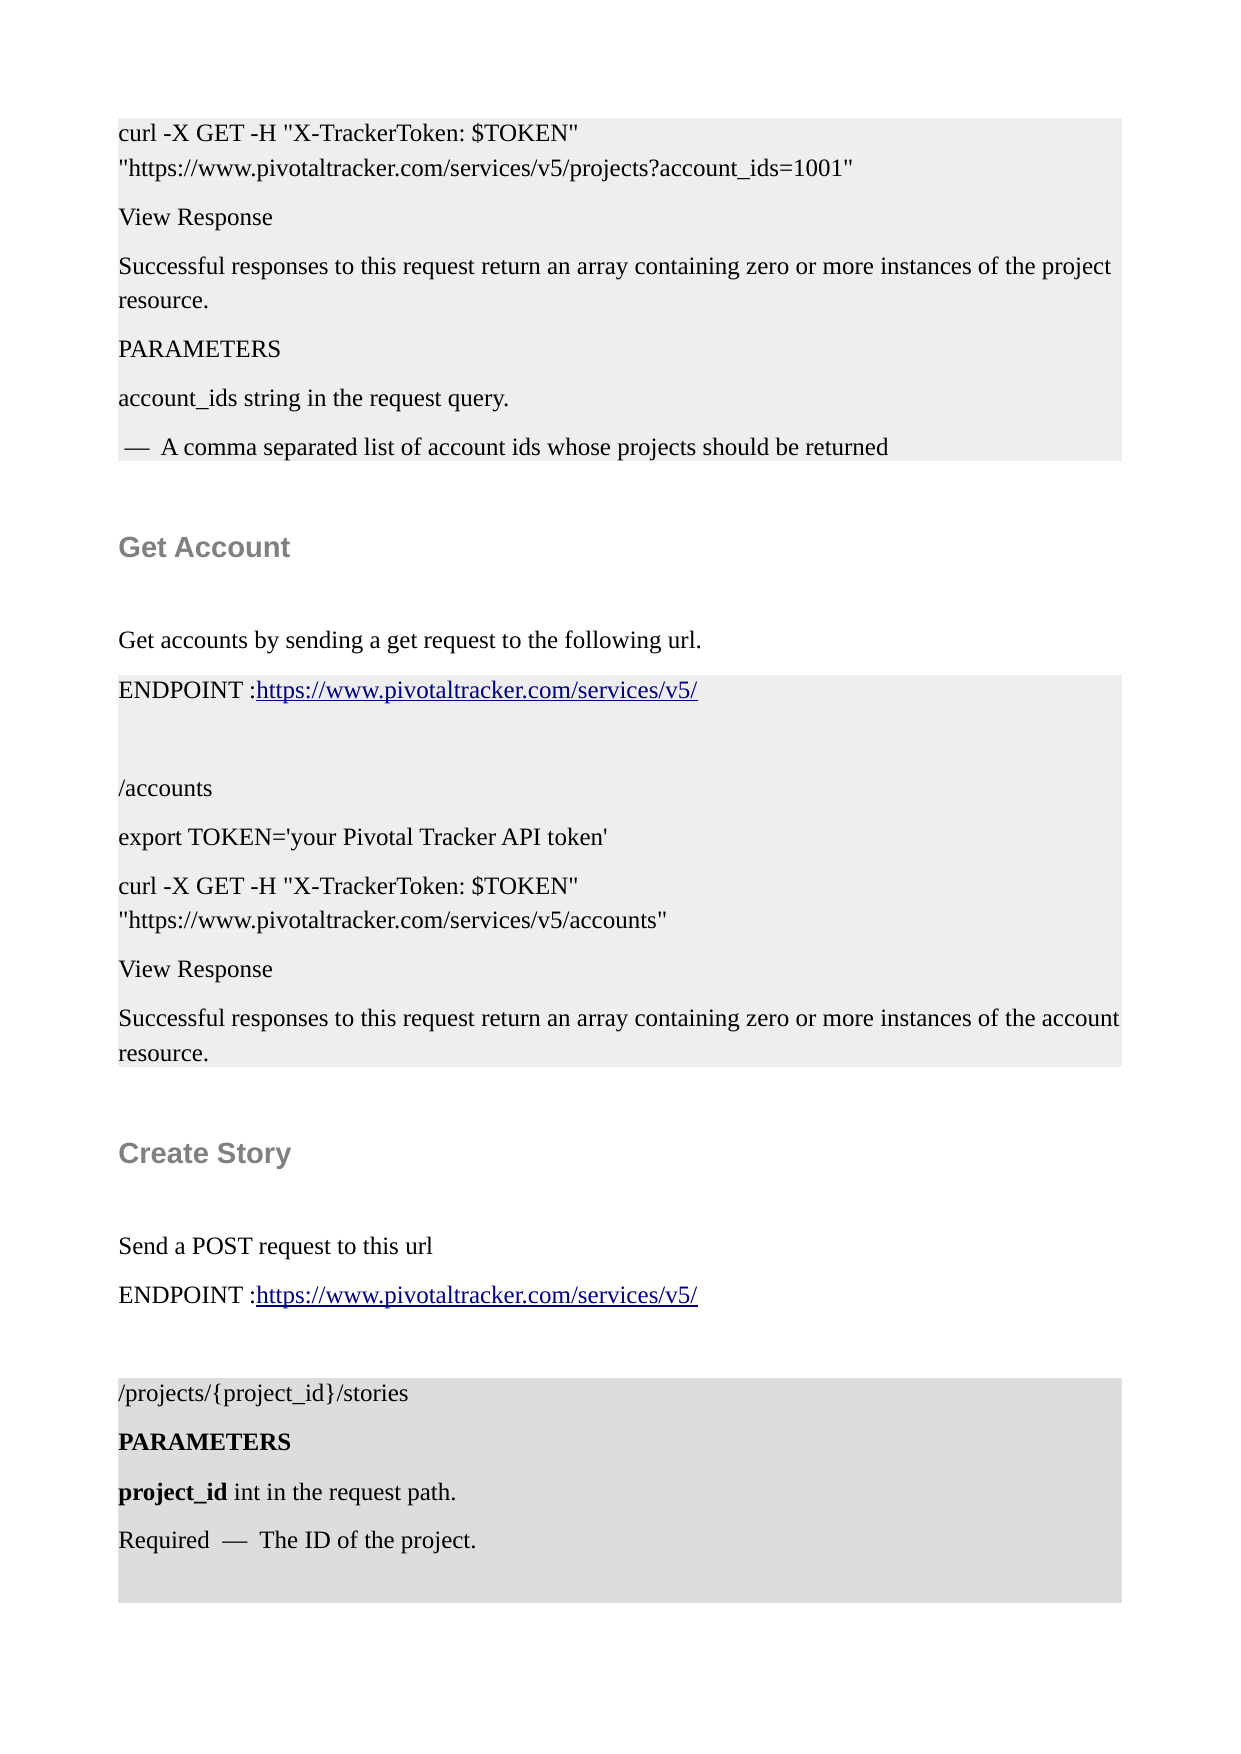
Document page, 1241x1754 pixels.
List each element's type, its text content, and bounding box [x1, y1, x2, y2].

text /projects/{project_id}/stories [118, 1378, 1122, 1407]
text curl -X GET -H "X-TrackerToken: $TOKEN" "https://www.pivotaltracker.com/services/v5/accounts" [118, 871, 1122, 934]
text View Response [118, 954, 1122, 983]
text account_ids string in the request query. [118, 383, 1122, 412]
text project_id int in the request path. [118, 1477, 1122, 1505]
text export TOKEN='your Pivotal Tracker API token' [118, 822, 1122, 851]
text Send a POST request to this url [118, 1231, 1122, 1260]
text /accounts [118, 773, 1122, 802]
text PARAMETERS [118, 1427, 1122, 1456]
text — A comma separated list of account ids whose projects should be returned [118, 432, 1122, 461]
subtitle Create Story [118, 1136, 1122, 1170]
subtitle Get Account [118, 531, 1122, 564]
text Get accounts by sending a get request to the following url. [118, 626, 1122, 654]
text PARAMETERS [118, 334, 1122, 363]
text Required — The ID of the project. [118, 1526, 1122, 1554]
text Successful responses to this request return an array containing zero or more instances of the project resource. [118, 251, 1122, 314]
text curl -X GET -H "X-TrackerToken: $TOKEN" "https://www.pivotaltracker.com/services/v5/projects?account_ids=1001" [118, 118, 1122, 181]
text Successful responses to this request return an array containing zero or more instances of the account resource. [118, 1003, 1122, 1067]
text ENDPOINT :https://www.pivotaltracker.com/services/v5/ [118, 1280, 1122, 1309]
text View Response [118, 202, 1122, 230]
text ENDPOINT :https://www.pivotaltracker.com/services/v5/ [118, 675, 1122, 703]
